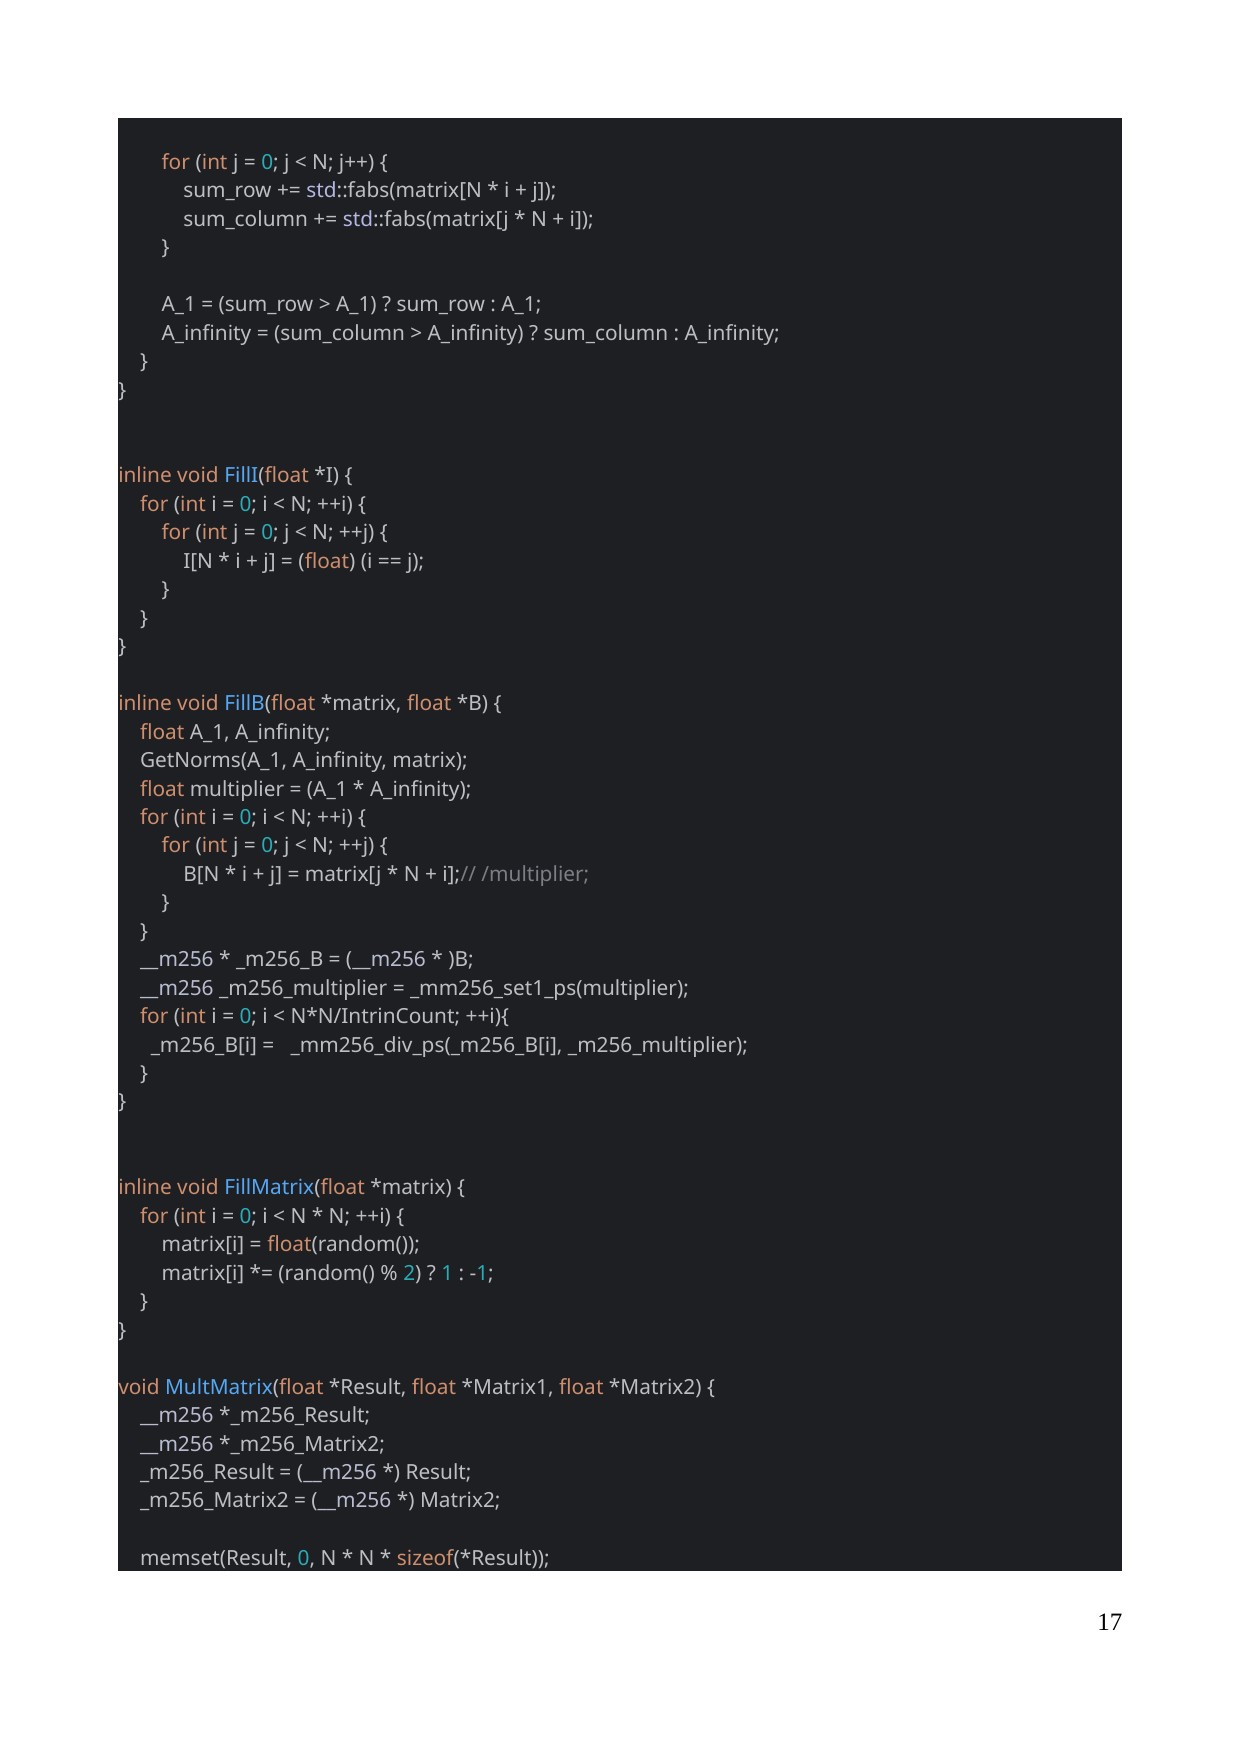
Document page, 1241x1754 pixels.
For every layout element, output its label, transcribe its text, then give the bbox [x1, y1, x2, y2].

text for (int j = 0; j < N; j++) { sum_row += std::fabs(matrix[N * i + j]); sum_column += std::fabs(matrix[j * N + i]); } A_1 = (sum_row > A_1) ? sum_row : A_1; A_infinity = (sum_column > A_infinity) ? sum_column : A_infinity; } } inline void FillI(float *I) { for (int i = 0; i < N; ++i) { for (int j = 0; j < N; ++j) { I[N * i + j] = (float) (i == j); } } } inline void FillB(float *matrix, float *B) { float A_1, A_infinity; GetNorms(A_1, A_infinity, matrix); float multiplier = (A_1 * A_infinity); for (int i = 0; i < N; ++i) { for (int j = 0; j < N; ++j) { B[N * i + j] = matrix[j * N + i];// /multiplier; } } __m256 * _m256_B = (__m256 * )B; __m256 _m256_multiplier = _mm256_set1_ps(multiplier); for (int i = 0; i < N*N/IntrinCount; ++i){ _m256_B[i] = _mm256_div_ps(_m256_B[i], _m256_multiplier); } } inline void FillMatrix(float *matrix) { for (int i = 0; i < N * N; ++i) { matrix[i] = float(random()); matrix[i] *= (random() % 2) ? 1 : -1; } } void MultMatrix(float *Result, float *Matrix1, float *Matrix2) { __m256 *_m256_Result; __m256 *_m256_Matrix2; _m256_Result = (__m256 *) Result; _m256_Matrix2 = (__m256 *) Matrix2; memset(Result, 0, N * N * sizeof(*Result)); [118, 118, 1122, 1571]
